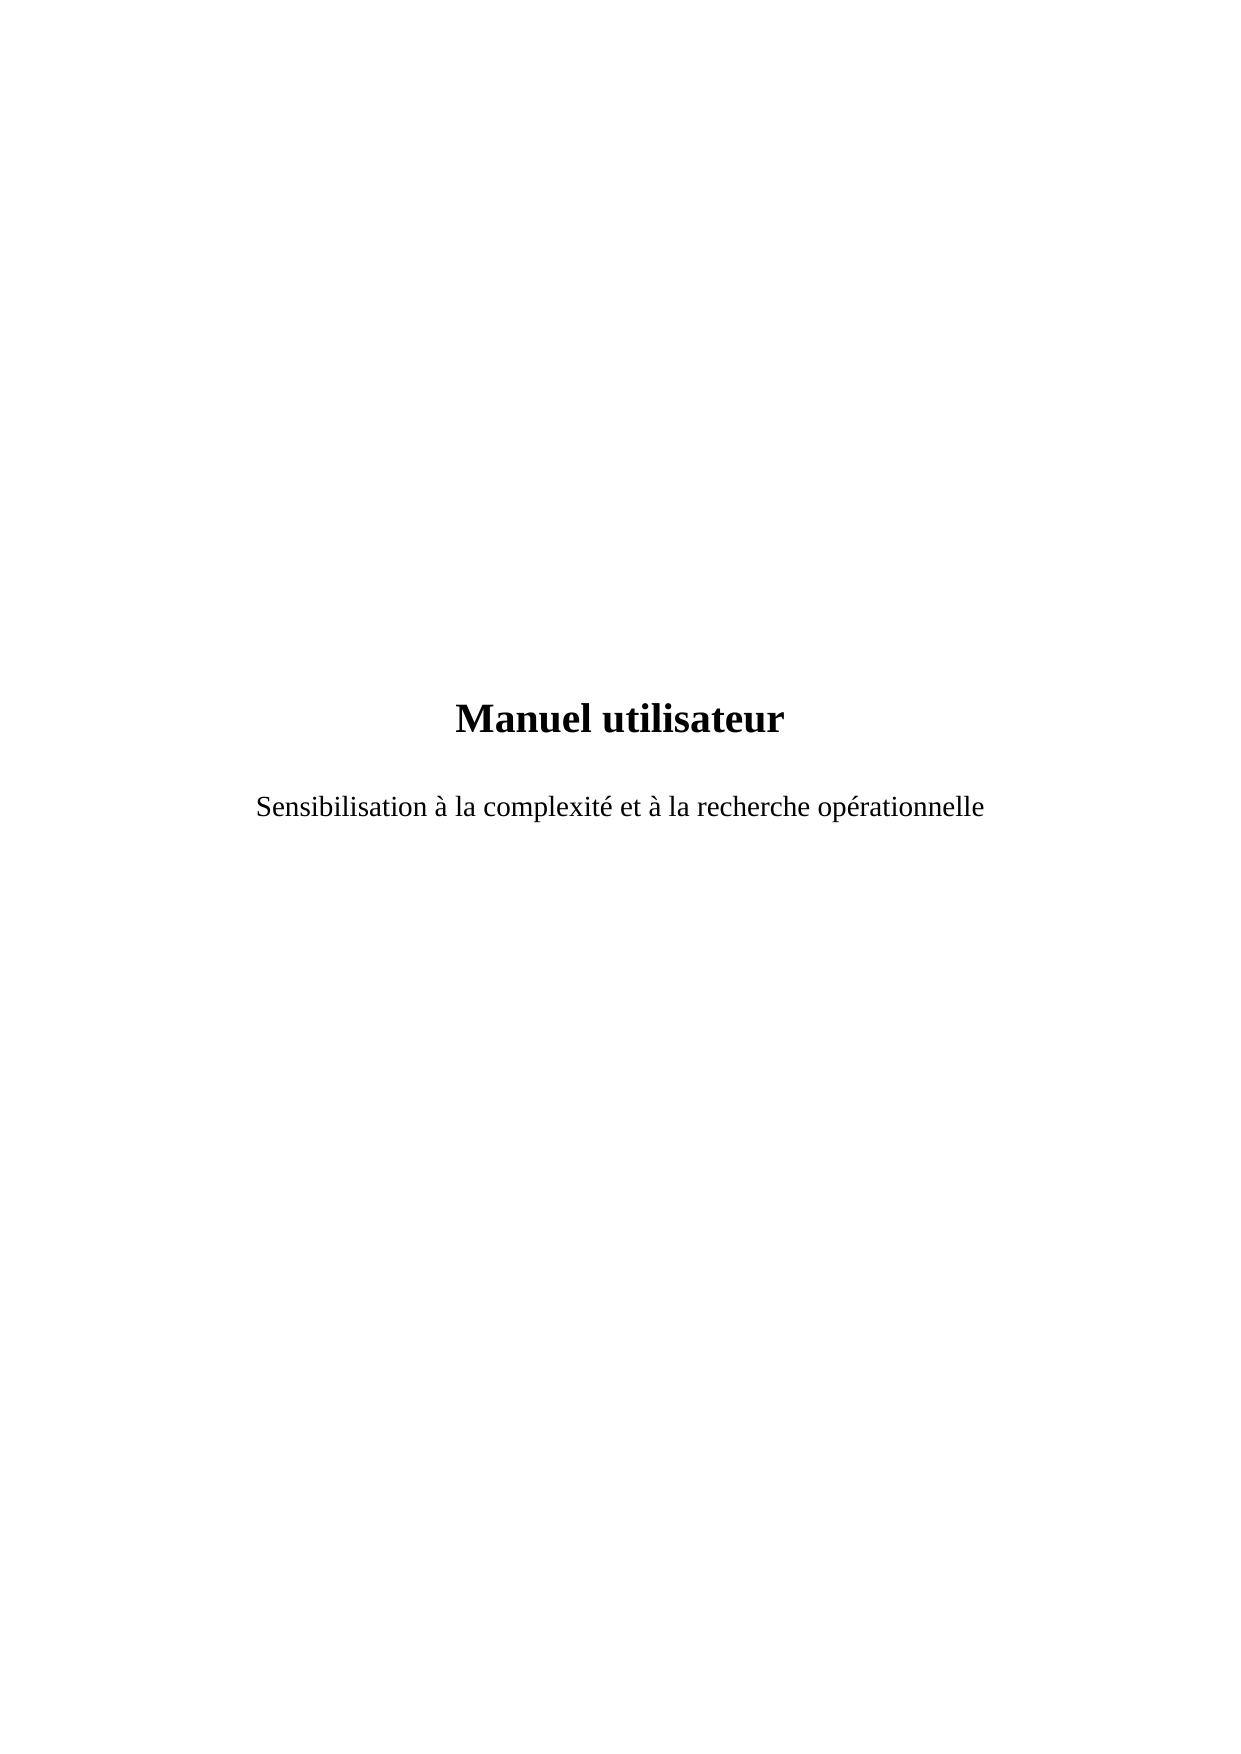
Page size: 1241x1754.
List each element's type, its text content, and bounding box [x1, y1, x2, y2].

text Manuel utilisateur [118, 693, 1122, 741]
text Sensibilisation à la complexité et à la recherche opérationnelle [118, 789, 1122, 822]
